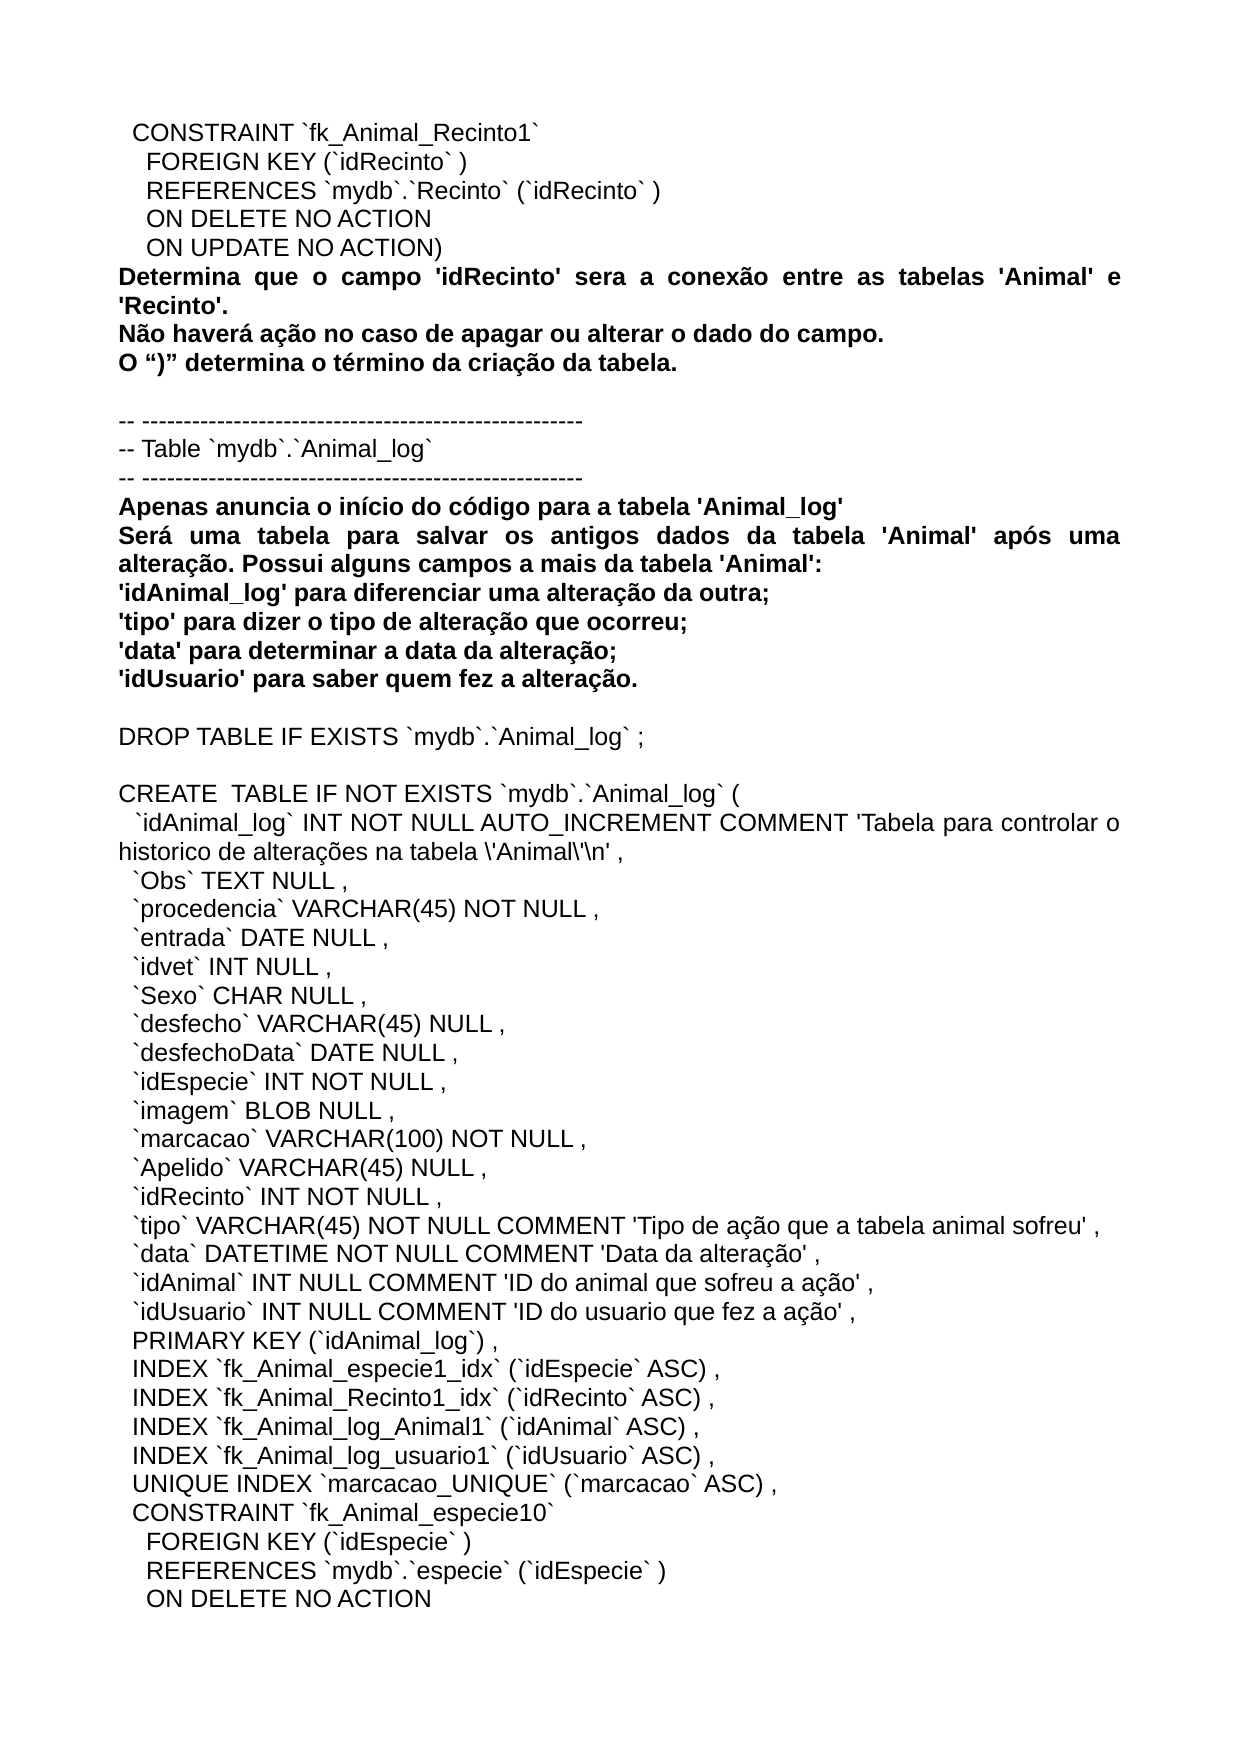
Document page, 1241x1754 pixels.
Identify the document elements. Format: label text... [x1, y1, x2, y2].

text `procedencia` VARCHAR(45) NOT NULL , [118, 894, 1122, 923]
text FOREIGN KEY (`idEspecie` ) [118, 1527, 1122, 1556]
text REFERENCES `mydb`.`Recinto` (`idRecinto` ) [118, 176, 1122, 204]
text Não haverá ação no caso de apagar ou alterar o dado do campo. [118, 319, 1122, 348]
text Apenas anuncia o início do código para a tabela 'Animal_log' [118, 492, 1122, 521]
text ON DELETE NO ACTION [118, 1584, 1122, 1613]
text FOREIGN KEY (`idRecinto` ) [118, 147, 1122, 176]
text DROP TABLE IF EXISTS `mydb`.`Animal_log` ; [118, 722, 1122, 751]
text `desfecho` VARCHAR(45) NULL , [118, 1009, 1122, 1038]
text -- ----------------------------------------------------- [118, 406, 1122, 434]
text 'idUsuario' para saber quem fez a alteração. [118, 664, 1122, 693]
text `idRecinto` INT NOT NULL , [118, 1182, 1122, 1211]
text `idAnimal` INT NULL COMMENT 'ID do animal que sofreu a ação' , [118, 1268, 1122, 1297]
text ON DELETE NO ACTION [118, 204, 1122, 233]
text -- Table `mydb`.`Animal_log` [118, 434, 1122, 463]
text Será uma tabela para salvar os antigos dados da tabela 'Animal' após uma alteração. Possui alguns campos a mais da tabela 'Animal': [118, 521, 1122, 578]
text 'tipo' para dizer o tipo de alteração que ocorreu; [118, 607, 1122, 636]
text CONSTRAINT `fk_Animal_Recinto1` [118, 118, 1122, 147]
text CONSTRAINT `fk_Animal_especie10` [118, 1498, 1122, 1527]
text 'data' para determinar a data da alteração; [118, 636, 1122, 664]
text `idAnimal_log` INT NOT NULL AUTO_INCREMENT COMMENT 'Tabela para controlar o historico de alterações na tabela \'Animal\'\n' , [118, 808, 1122, 866]
text INDEX `fk_Animal_Recinto1_idx` (`idRecinto` ASC) , [118, 1383, 1122, 1412]
text PRIMARY KEY (`idAnimal_log`) , [118, 1326, 1122, 1354]
text ON UPDATE NO ACTION) [118, 233, 1122, 262]
text `Obs` TEXT NULL , [118, 866, 1122, 894]
text REFERENCES `mydb`.`especie` (`idEspecie` ) [118, 1556, 1122, 1584]
text `idEspecie` INT NOT NULL , [118, 1067, 1122, 1096]
text -- ----------------------------------------------------- [118, 463, 1122, 492]
text UNIQUE INDEX `marcacao_UNIQUE` (`marcacao` ASC) , [118, 1469, 1122, 1498]
text `entrada` DATE NULL , [118, 923, 1122, 952]
text `idvet` INT NULL , [118, 952, 1122, 981]
text O “)” determina o término da criação da tabela. [118, 348, 1122, 377]
text `desfechoData` DATE NULL , [118, 1038, 1122, 1067]
text CREATE TABLE IF NOT EXISTS `mydb`.`Animal_log` ( [118, 779, 1122, 808]
text INDEX `fk_Animal_log_Animal1` (`idAnimal` ASC) , [118, 1412, 1122, 1441]
text Determina que o campo 'idRecinto' sera a conexão entre as tabelas 'Animal' e 'Recinto'. [118, 262, 1122, 319]
text INDEX `fk_Animal_log_usuario1` (`idUsuario` ASC) , [118, 1441, 1122, 1469]
text `idUsuario` INT NULL COMMENT 'ID do usuario que fez a ação' , [118, 1297, 1122, 1326]
text `tipo` VARCHAR(45) NOT NULL COMMENT 'Tipo de ação que a tabela animal sofreu' , [118, 1211, 1122, 1239]
text `imagem` BLOB NULL , [118, 1096, 1122, 1124]
text INDEX `fk_Animal_especie1_idx` (`idEspecie` ASC) , [118, 1354, 1122, 1383]
text `marcacao` VARCHAR(100) NOT NULL , [118, 1124, 1122, 1153]
text `data` DATETIME NOT NULL COMMENT 'Data da alteração' , [118, 1239, 1122, 1268]
text `Sexo` CHAR NULL , [118, 981, 1122, 1009]
text 'idAnimal_log' para diferenciar uma alteração da outra; [118, 578, 1122, 607]
text `Apelido` VARCHAR(45) NULL , [118, 1153, 1122, 1182]
